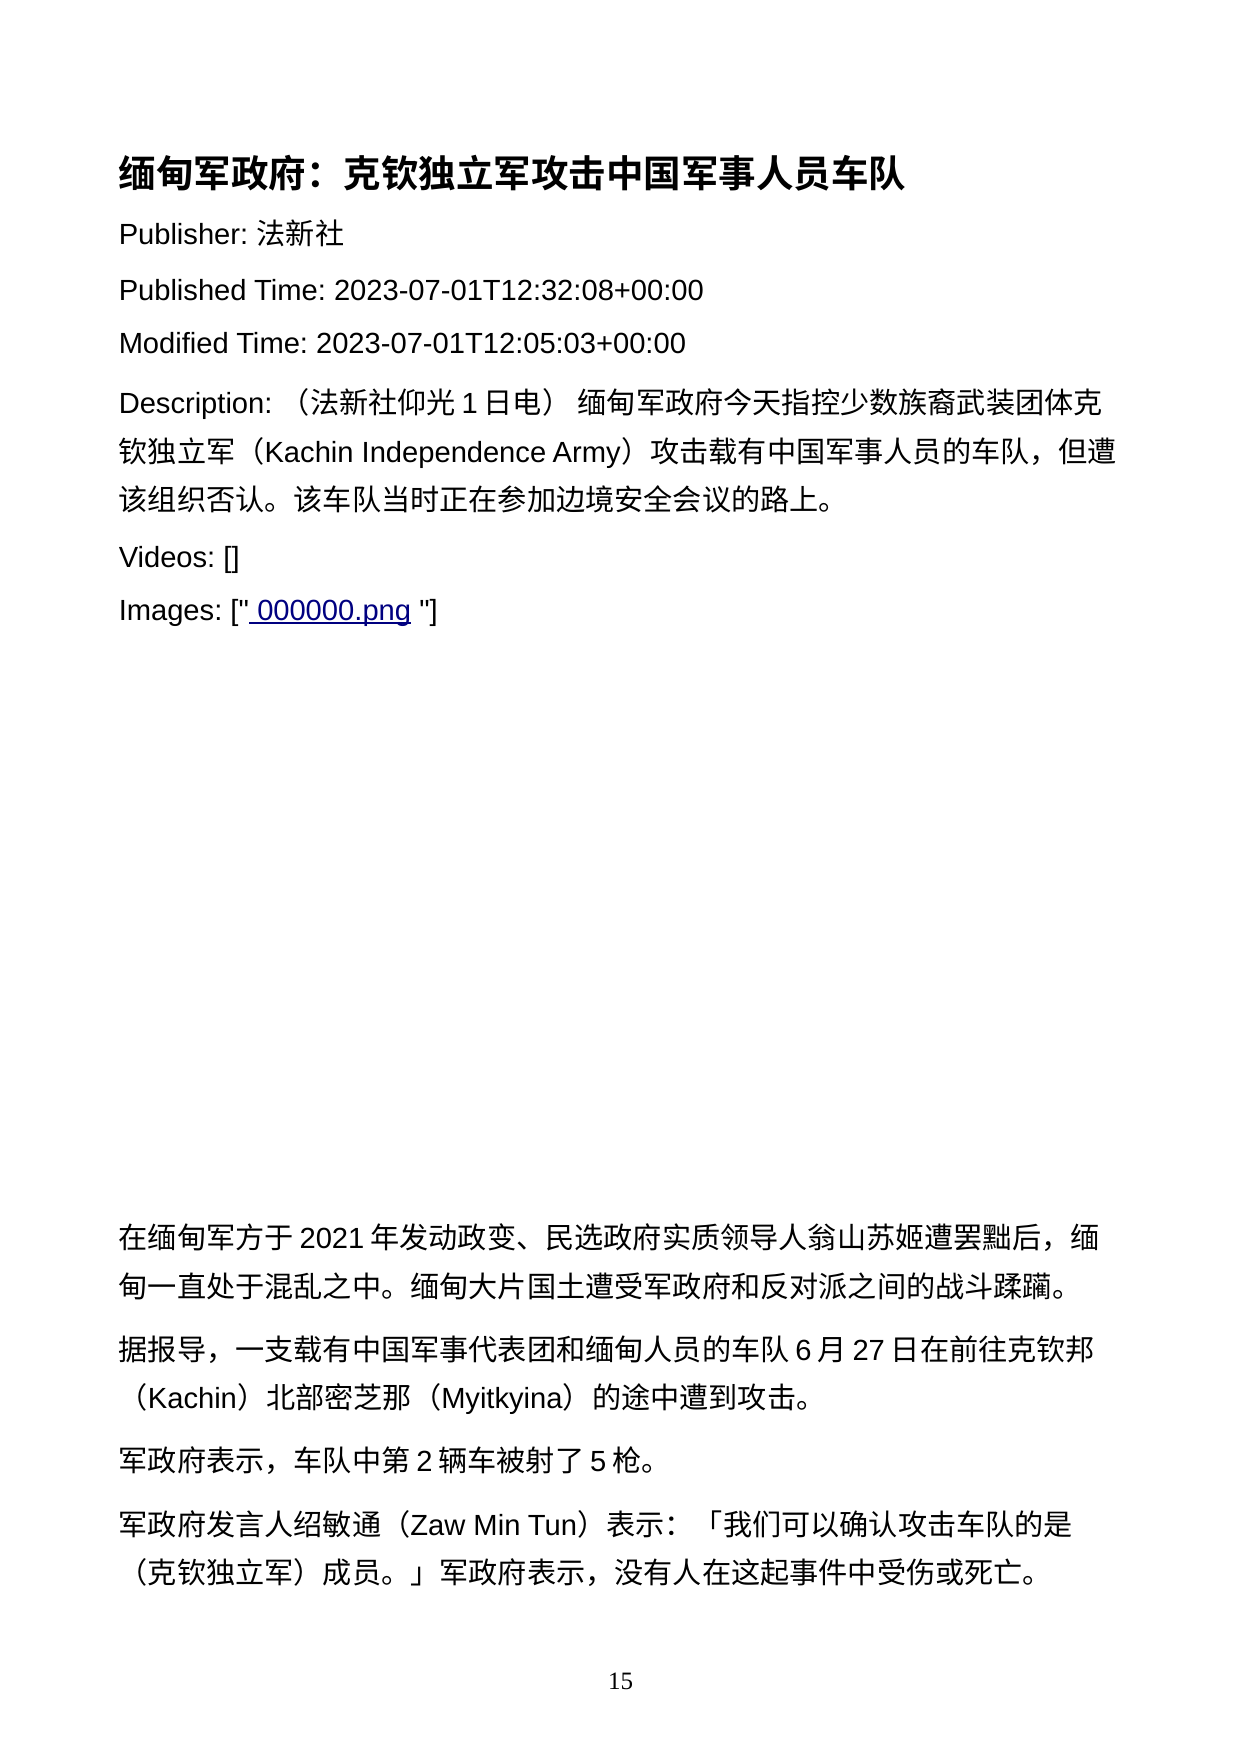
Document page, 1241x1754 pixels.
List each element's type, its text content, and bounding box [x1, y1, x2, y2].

text 在缅甸军方于2021年发动政变、民选政府实质领导人翁山苏姬遭罢黜后，缅甸一直处于混乱之中。缅甸大片国土遭受军政府和反对派之间的战斗蹂躏。 [118, 1214, 1122, 1305]
text Modified Time: 2023-07-01T12:05:03+00:00 [118, 327, 1122, 360]
text Images: [" 000000.png "] [118, 593, 1122, 627]
subtitle 缅甸军政府：克钦独立军攻击中国军事人员车队 [118, 143, 1122, 198]
text Description: （法新社仰光1日电） 缅甸军政府今天指控少数族裔武装团体克钦独立军（Kachin Independence Army）攻击载有中国军事人员的车队，但遭该组织否认。该车队当时正在参加边境安全会议的路上。 [118, 380, 1122, 519]
text Published Time: 2023-07-01T12:32:08+00:00 [118, 273, 1122, 307]
text 军政府发言人绍敏通（Zaw Min Tun）表示：「我们可以确认攻击车队的是（克钦独立军）成员。」军政府表示，没有人在这起事件中受伤或死亡。 [118, 1501, 1122, 1592]
text 据报导，一支载有中国军事代表团和缅甸人员的车队6月27日在前往克钦邦（Kachin）北部密芝那（Myitkyina）的途中遭到攻击。 [118, 1326, 1122, 1417]
text 军政府表示，车队中第2辆车被射了5枪。 [118, 1438, 1122, 1480]
text Publisher: 法新社 [118, 210, 1122, 253]
text Videos: [] [118, 540, 1122, 573]
